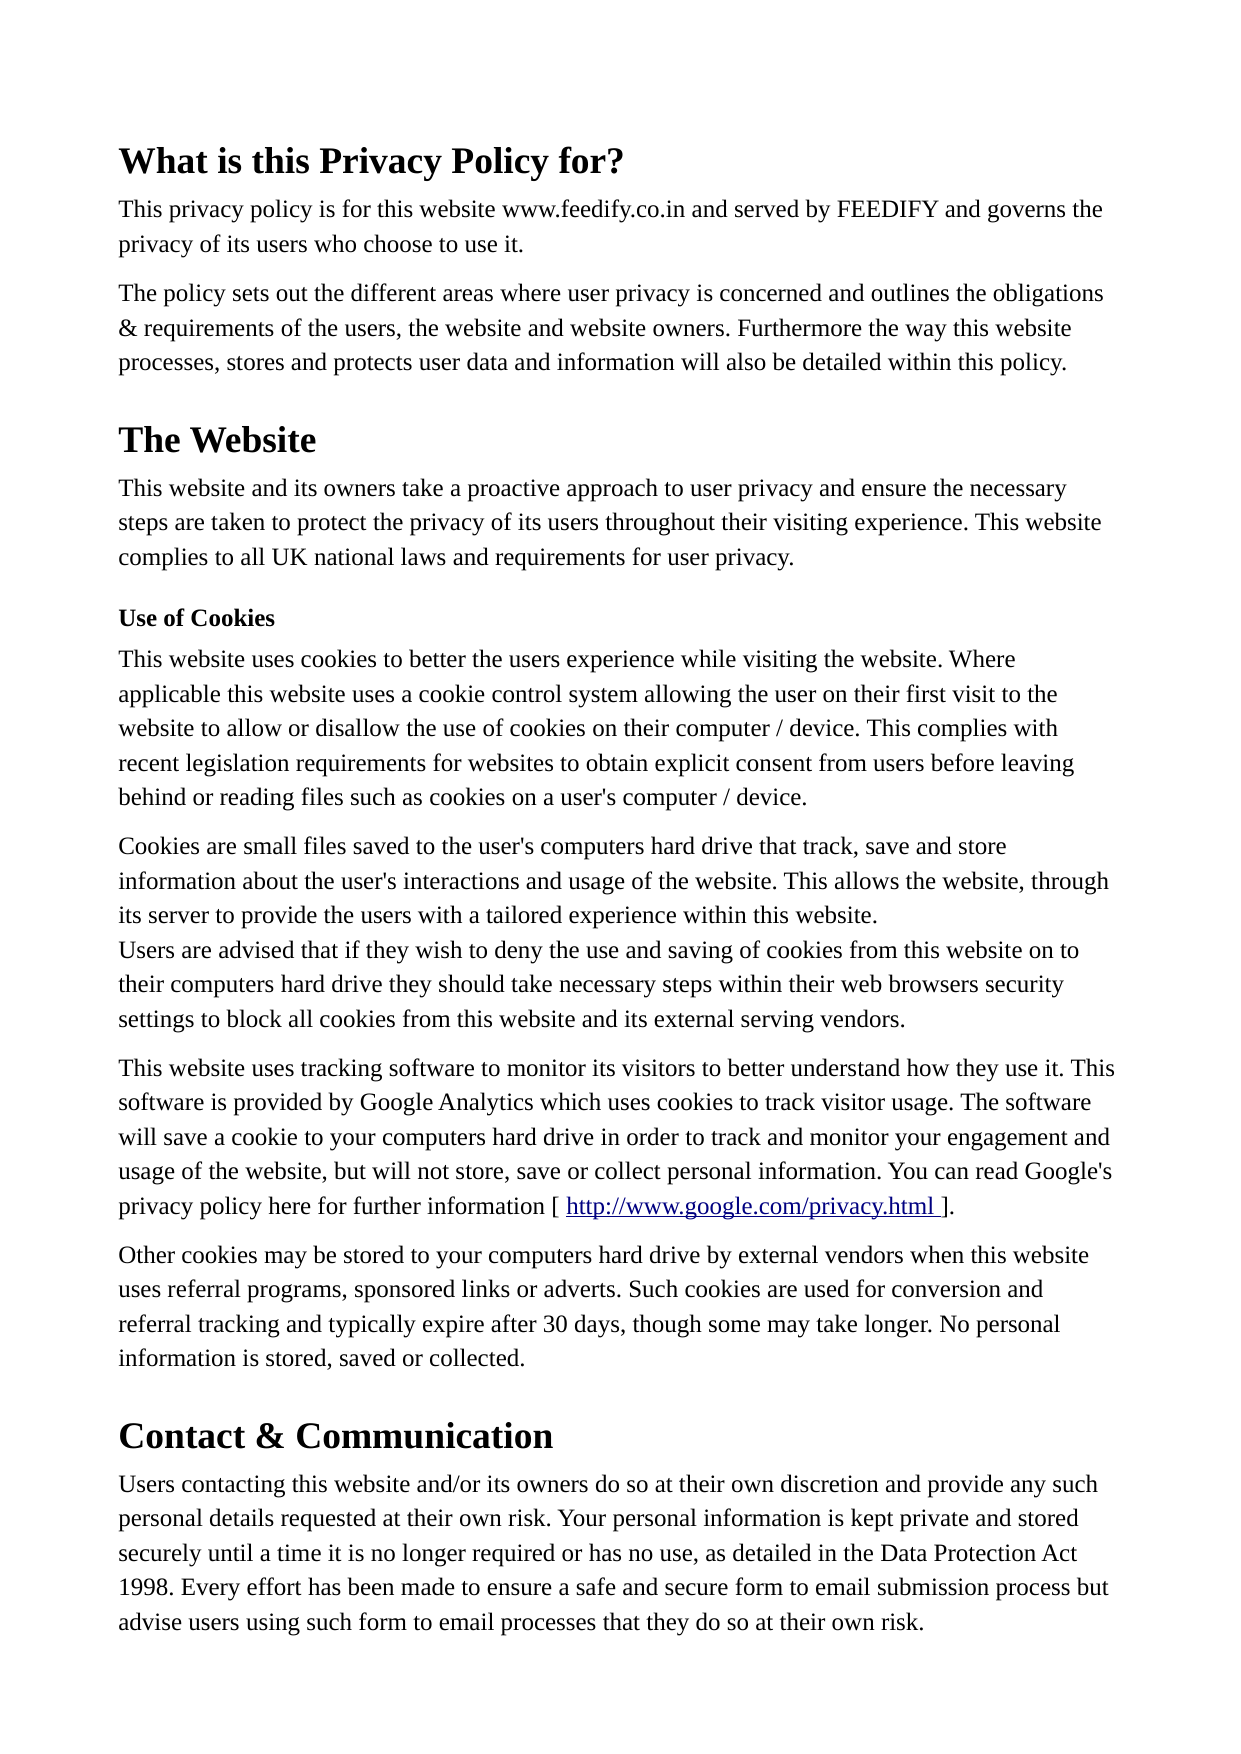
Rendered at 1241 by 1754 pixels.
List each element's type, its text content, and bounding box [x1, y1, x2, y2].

subtitle Contact & Communication [118, 1413, 1122, 1456]
text The policy sets out the different areas where user privacy is concerned and outlines the obligations & requirements of the users, the website and website owners. Furthermore the way this website processes, stores and protects user data and information will also be detailed within this policy. [118, 278, 1122, 376]
subtitle What is this Privacy Policy for? [118, 139, 1122, 182]
subtitle The Website [118, 417, 1122, 460]
text Users contacting this website and/or its owners do so at their own discretion and provide any such personal details requested at their own risk. Your personal information is kept private and stored securely until a time it is no longer required or has no use, as detailed in the Data Protection Act 1998. Every effort has been made to ensure a safe and secure form to email submission process but advise users using such form to email processes that they do so at their own risk. [118, 1469, 1122, 1635]
text This website uses tracking software to monitor its visitors to better understand how they use it. This software is provided by Google Analytics which uses cookies to track visitor usage. The software will save a cookie to your computers hard drive in order to track and monitor your engagement and usage of the website, but will not store, save or collect personal information. You can read Google's privacy policy here for further information [ http://www.google.com/privacy.html ]. [118, 1053, 1122, 1219]
text This privacy policy is for this website www.feedify.co.in and served by FEEDIFY and governs the privacy of its users who choose to use it. [118, 194, 1122, 258]
text This website and its owners take a proactive approach to user privacy and ensure the necessary steps are taken to protect the privacy of its users throughout their visiting experience. This website complies to all UK national laws and requirements for user privacy. [118, 473, 1122, 570]
text Cookies are small files saved to the user's computers hard drive that track, save and store information about the user's interactions and usage of the website. This allows the website, through its server to provide the users with a tailored experience within this website. Users are advised that if they wish to deny the use and saving of cookies from this website on to their computers hard drive they should take necessary steps within their web browsers security settings to block all cookies from this website and its external serving vendors. [118, 831, 1122, 1032]
text This website uses cookies to better the users experience while visiting the website. Where applicable this website uses a cookie control system allowing the user on their first visit to the website to allow or disallow the use of cookies on their computer / device. This complies with recent legislation requirements for websites to obtain explicit consent from users before leaving behind or reading files such as cookies on a user's computer / device. [118, 644, 1122, 811]
subtitle Use of Cookies [118, 603, 1122, 632]
text Other cookies may be stored to your computers hard drive by external vendors when this website uses referral programs, sponsored links or adverts. Such cookies are used for conversion and referral tracking and typically expire after 30 days, though some may take longer. No personal information is stored, saved or collected. [118, 1240, 1122, 1372]
